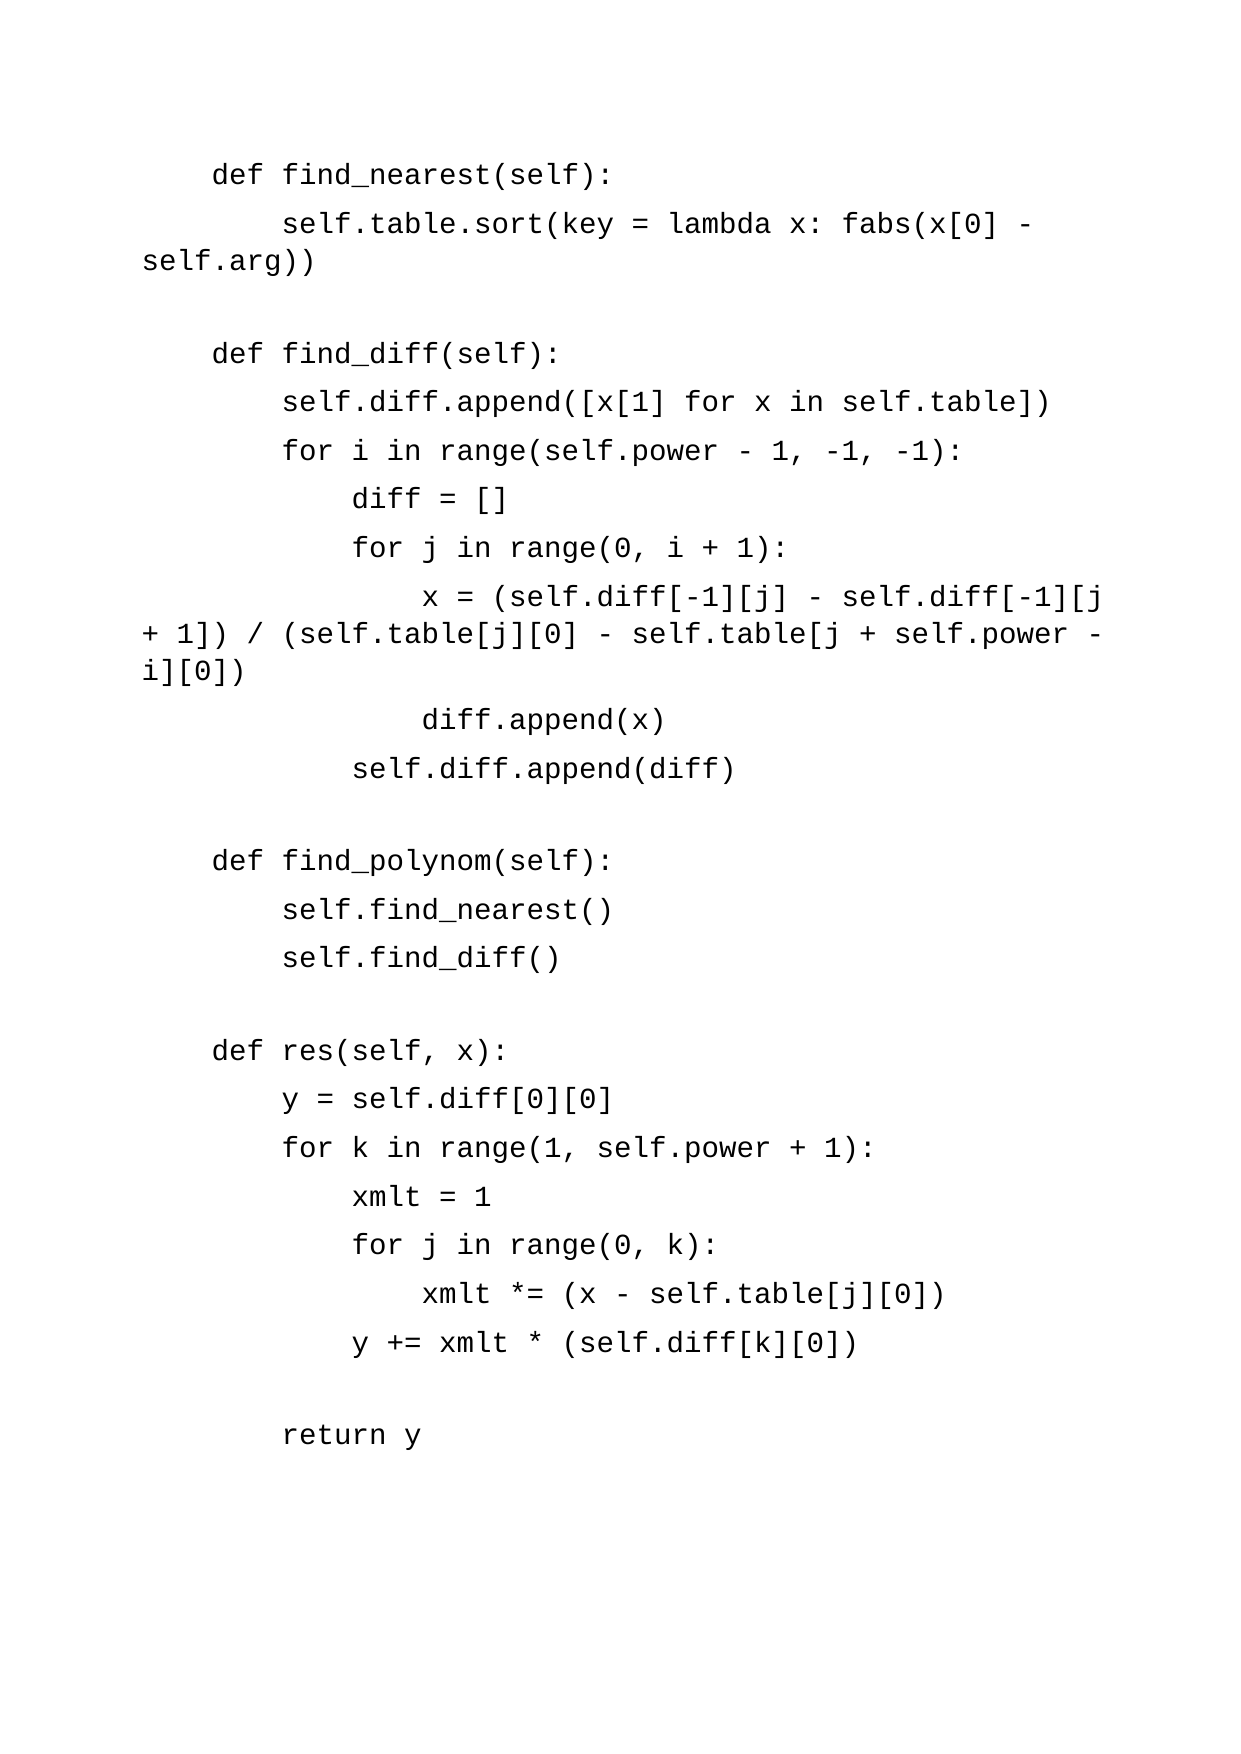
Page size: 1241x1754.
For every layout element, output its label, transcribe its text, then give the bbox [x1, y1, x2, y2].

text for i in range(self.power - 1, -1, -1): [141, 436, 1122, 469]
text self.diff.append([x[1] for x in self.table]) [141, 387, 1122, 420]
text self.diff.append(diff) [141, 754, 1122, 787]
text for j in range(0, i + 1): [141, 533, 1122, 566]
text for j in range(0, k): [141, 1231, 1122, 1263]
text def find_polynom(self): [141, 846, 1122, 879]
text diff = [] [141, 485, 1122, 518]
text xmlt = 1 [141, 1182, 1122, 1215]
text xmlt *= (x - self.table[j][0]) [141, 1279, 1122, 1312]
text self.table.sort(key = lambda x: fabs(x[0] - self.arg)) [141, 209, 1122, 279]
text self.find_nearest() [141, 895, 1122, 928]
text def find_nearest(self): [141, 160, 1122, 193]
text def find_diff(self): [141, 339, 1122, 372]
text diff.append(x) [141, 705, 1122, 738]
text for k in range(1, self.power + 1): [141, 1133, 1122, 1166]
text y += xmlt * (self.diff[k][0]) [141, 1328, 1122, 1361]
text x = (self.diff[-1][j] - self.diff[-1][j + 1]) / (self.table[j][0] - self.table[j + self.power - i][0]) [141, 582, 1122, 689]
text return y [141, 1420, 1122, 1453]
text y = self.diff[0][0] [141, 1084, 1122, 1118]
text self.find_diff() [141, 943, 1122, 977]
text def res(self, x): [141, 1036, 1122, 1069]
